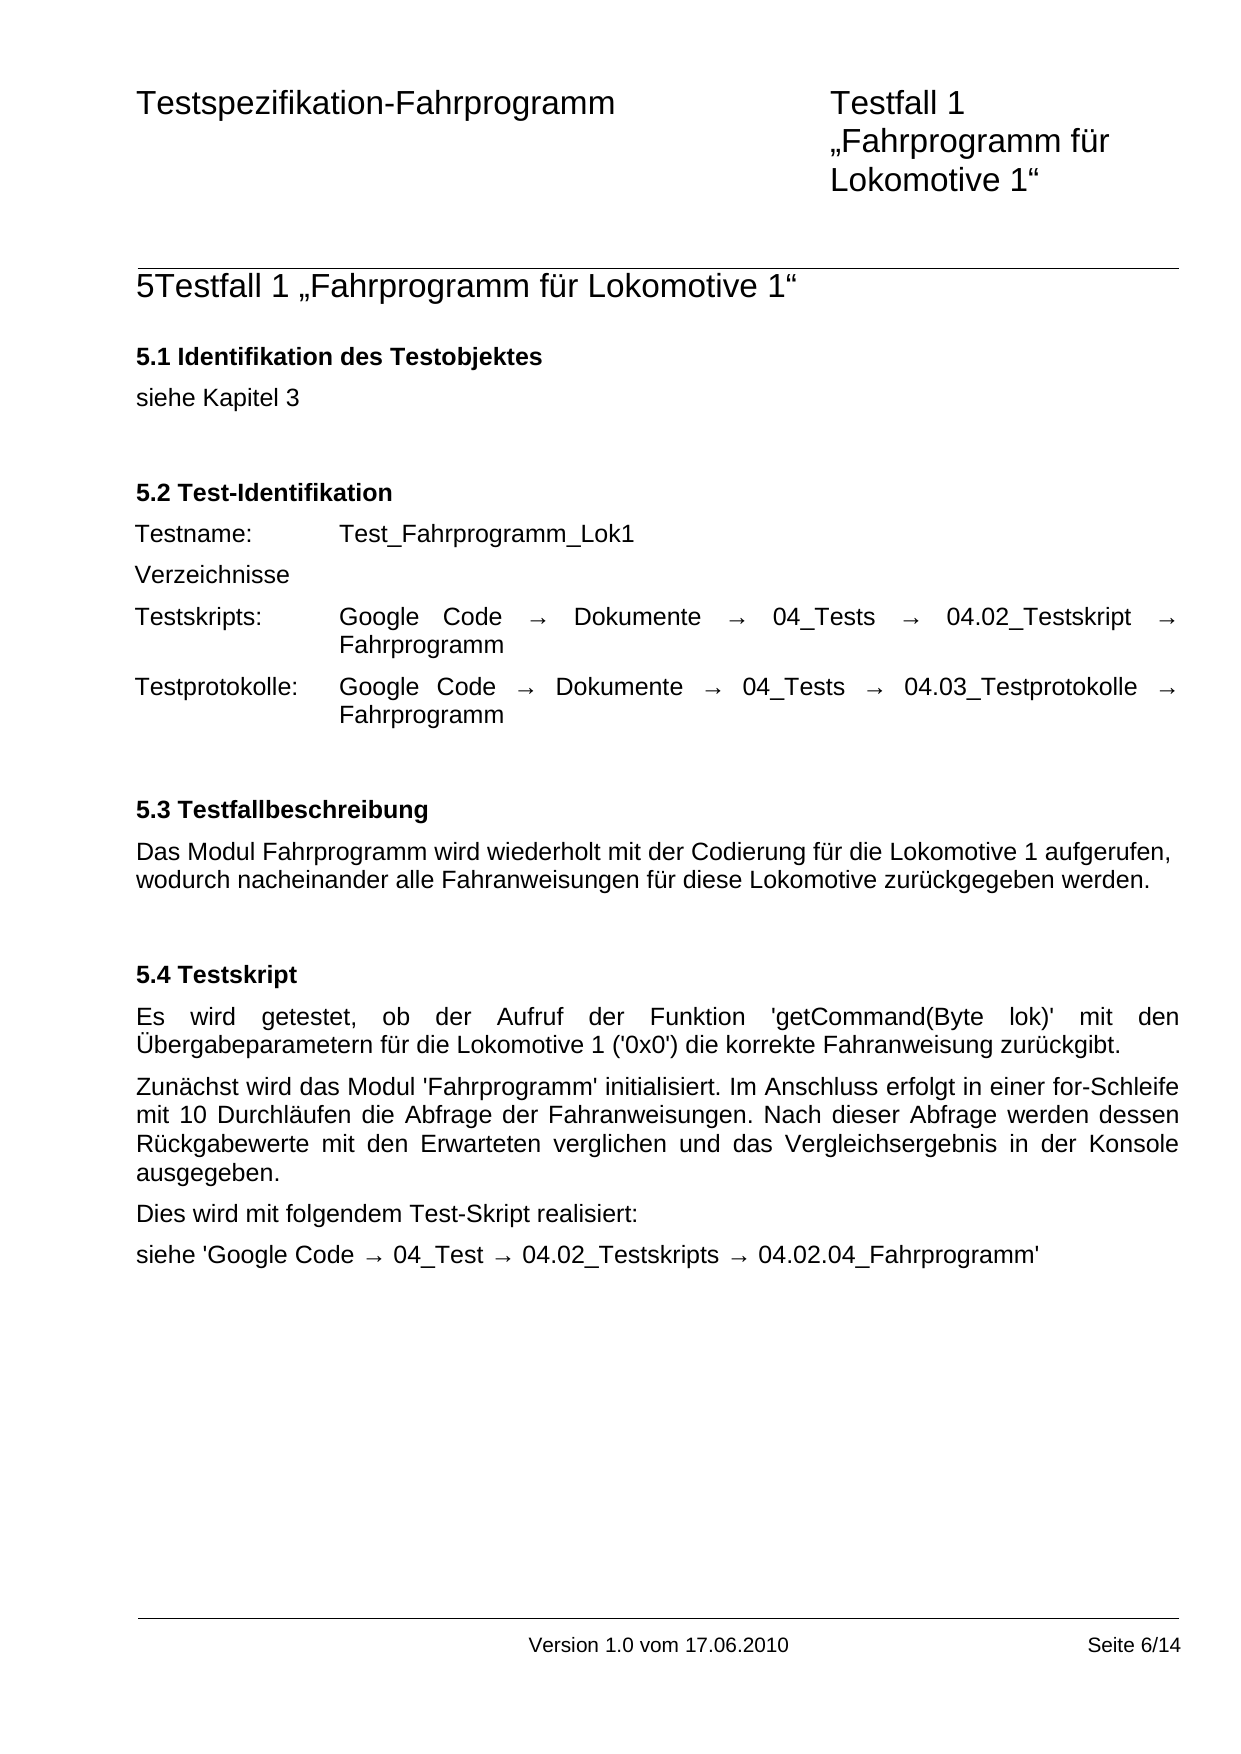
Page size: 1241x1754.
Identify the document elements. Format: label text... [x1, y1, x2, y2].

text Dies wird mit folgendem Test-Skript realisiert: [136, 1199, 1181, 1228]
subtitle Testfall 1 „Fahrprogramm für Lokomotive 1“ [136, 289, 380, 304]
text Das Modul Fahrprogramm wird wiederholt mit der Codierung für die Lokomotive 1 aufgerufen, wodurch nacheinander alle Fahranweisungen für diese Lokomotive zurückgegeben werden. [136, 837, 1181, 894]
text Zunächst wird das Modul 'Fahrprogramm' initialisiert. Im Anschluss erfolgt in einer for-Schleife mit 10 Durchläufen die Abfrage der Fahranweisungen. Nach dieser Abfrage werden dessen Rückgabewerte mit den Erwarteten verglichen und das Vergleichsergebnis in der Konsole ausgegeben. [136, 1072, 1181, 1187]
subtitle Testfallbeschreibung [136, 796, 1181, 824]
text siehe Kapitel 3 [136, 383, 1181, 412]
subtitle Identifikation des Testobjektes [136, 342, 1181, 371]
subtitle Testskript [136, 961, 1181, 989]
text Testskripts: Google Code → Dokumente → 04_Tests → 04.02_Testskript → Fahrprogramm [134, 602, 1181, 659]
text siehe 'Google Code → 04_Test → 04.02_Testskripts → 04.02.04_Fahrprogramm' [136, 1241, 1181, 1269]
text Es wird getestet, ob der Aufruf der Funktion 'getCommand(Byte lok)' mit den Übergabeparametern für die Lokomotive 1 ('0x0') die korrekte Fahranweisung zurückgibt. [136, 1002, 1181, 1059]
text Verzeichnisse [134, 561, 1181, 589]
subtitle Testfall 1 „Fahrprogramm für Lokomotive 1“ [438, 289, 1181, 304]
text Testprotokolle: Google Code → Dokumente → 04_Tests → 04.03_Testprotokolle → Fahrprogramm [134, 672, 1181, 729]
text Testname: Test_Fahrprogramm_Lok1 [134, 519, 1181, 548]
subtitle Test-Identifikation [136, 478, 1181, 507]
subtitle Testfall 1 „Fahrprogramm für Lokomotive 1“ [383, 289, 439, 304]
